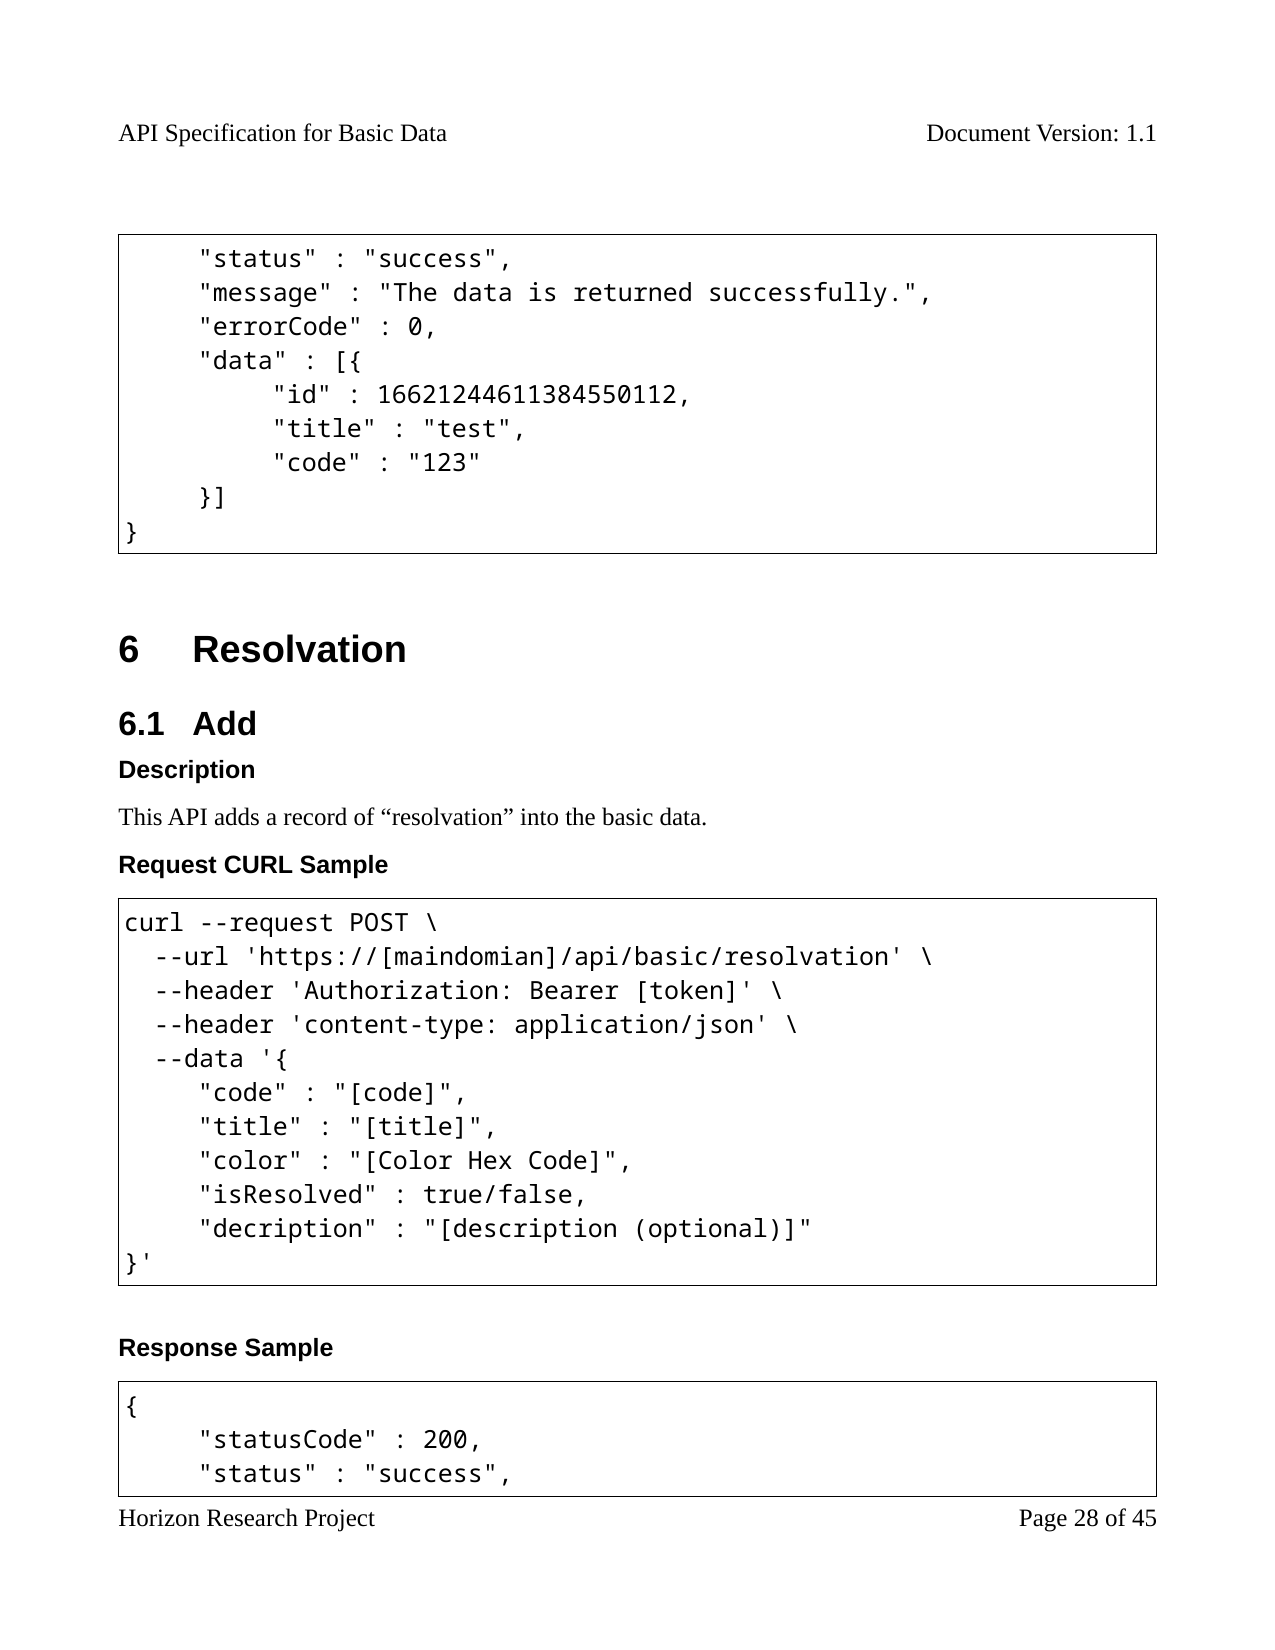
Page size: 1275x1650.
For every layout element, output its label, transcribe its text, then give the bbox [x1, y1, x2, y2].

text Description [118, 755, 1157, 783]
table_header "status" : "success", "message" : "The data is returned successfully.", "errorCode" : 0, "data" : [{ "id" : 16621244611384550112, "title" : "test", "code" : "123" }] } [119, 235, 1156, 553]
subtitle Add [118, 703, 1157, 742]
table_header curl --request POST \ --url 'https://[maindomian]/api/basic/resolvation' \ --header 'Authorization: Bearer [token]' \ --header 'content-type: application/json' \ --data '{ "code" : "[code]", "title" : "[title]", "color" : "[Color Hex Code]", "isResolved" : true/false, "decription" : "[description (optional)]" }' [119, 899, 1156, 1285]
text Request CURL Sample [118, 850, 1157, 879]
text Response Sample [118, 1333, 1157, 1362]
table_header { "statusCode" : 200, "status" : "success", [119, 1382, 1156, 1496]
subtitle Resolvation [118, 627, 1157, 670]
text This API adds a record of “resolvation” into the basic data. [118, 802, 1157, 831]
